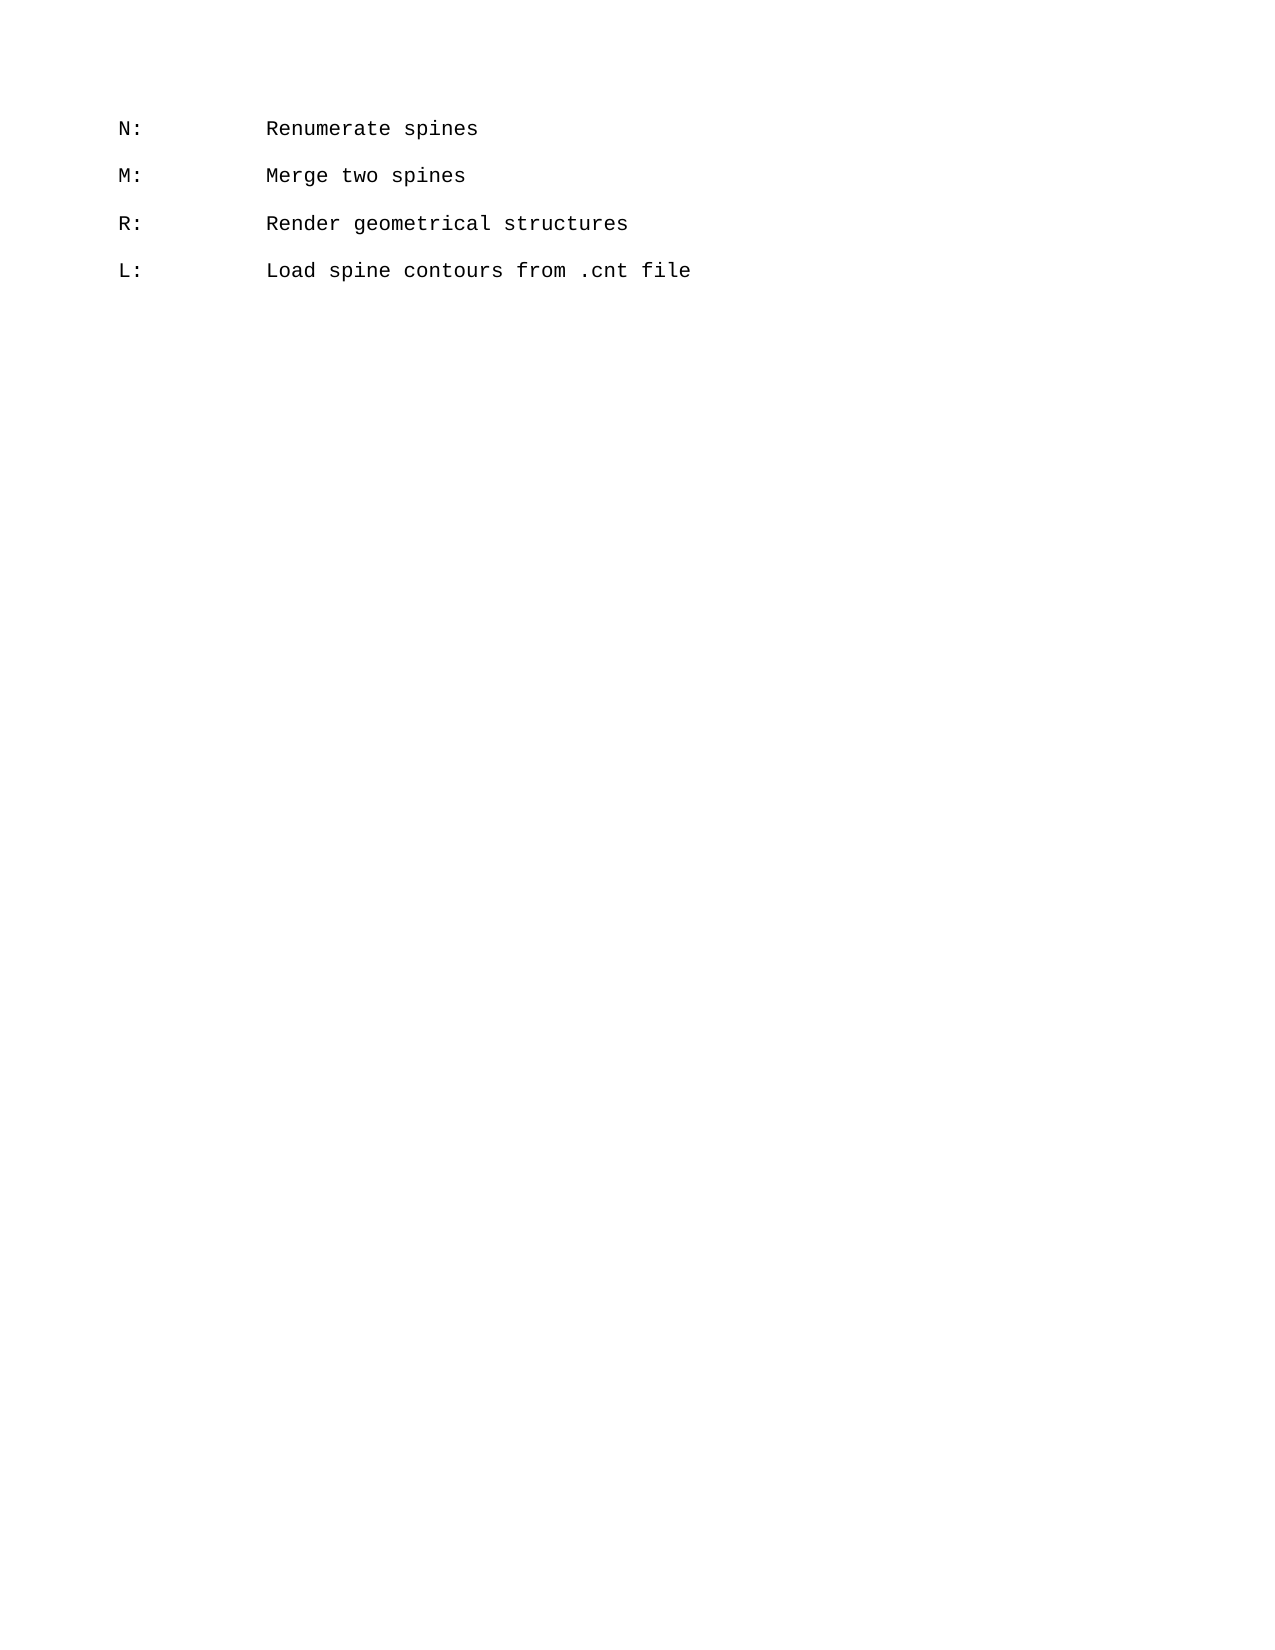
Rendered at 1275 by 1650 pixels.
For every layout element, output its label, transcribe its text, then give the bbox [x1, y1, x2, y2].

text R: Render geometrical structures [118, 213, 1157, 236]
text M: Merge two spines [118, 165, 1157, 189]
text N: Renumerate spines [118, 118, 1157, 142]
text L: Load spine contours from .cnt file [118, 260, 1157, 284]
